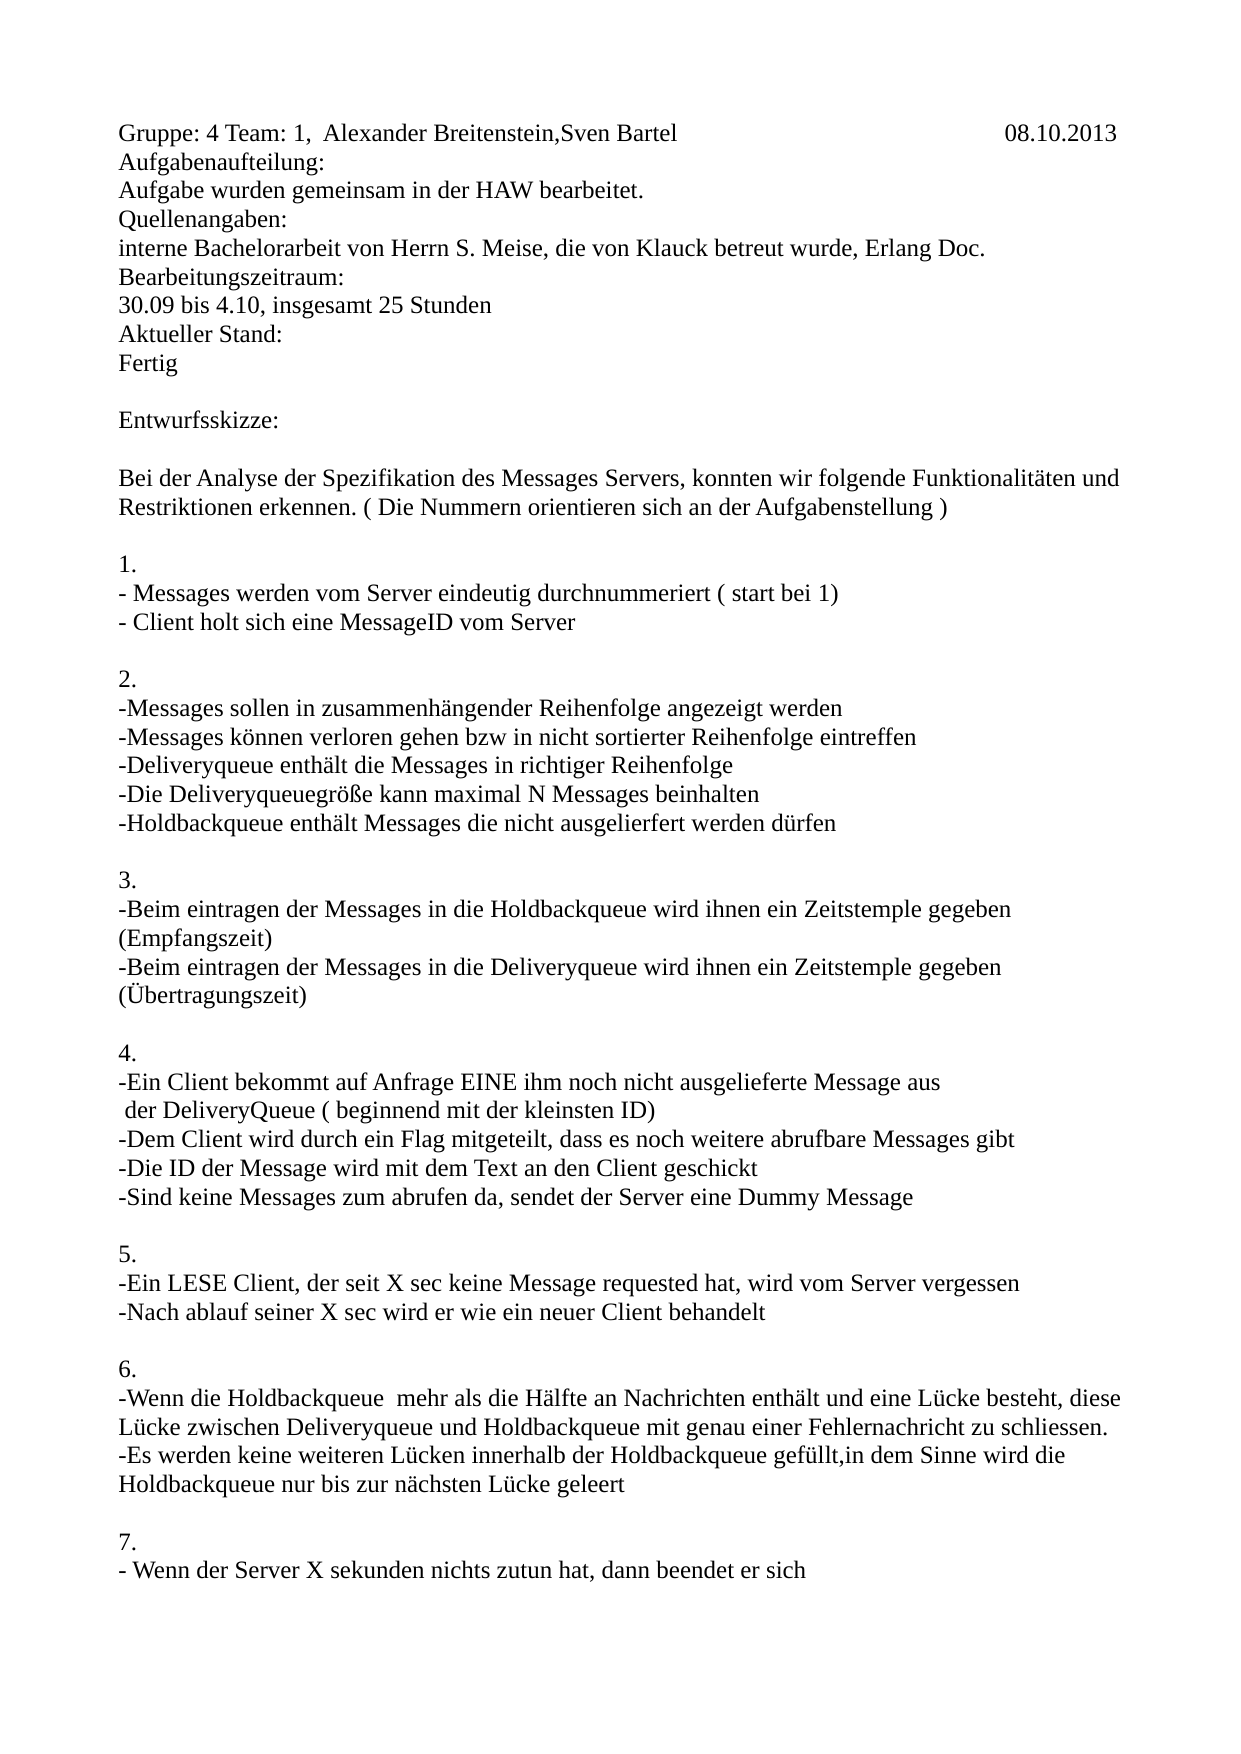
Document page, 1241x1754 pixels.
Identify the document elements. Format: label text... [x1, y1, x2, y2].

text 2. [118, 664, 1122, 693]
text -Beim eintragen der Messages in die Deliveryqueue wird ihnen ein Zeitstemple gegeben (Übertragungszeit) [118, 952, 1122, 1009]
text -Messages sollen in zusammenhängender Reihenfolge angezeigt werden [118, 693, 1122, 722]
text 6. [118, 1354, 1122, 1383]
text -Es werden keine weiteren Lücken innerhalb der Holdbackqueue gefüllt,in dem Sinne wird die Holdbackqueue nur bis zur nächsten Lücke geleert [118, 1441, 1122, 1498]
text -Sind keine Messages zum abrufen da, sendet der Server eine Dummy Message [118, 1182, 1122, 1211]
text -Die Deliveryqueuegröße kann maximal N Messages beinhalten [118, 779, 1122, 808]
text 7. [118, 1527, 1122, 1556]
text -Holdbackqueue enthält Messages die nicht ausgelierfert werden dürfen [118, 808, 1122, 837]
text interne Bachelorarbeit von Herrn S. Meise, die von Klauck betreut wurde, Erlang Doc. [118, 233, 1122, 262]
text 1. [118, 549, 1122, 578]
text -Ein LESE Client, der seit X sec keine Message requested hat, wird vom Server vergessen [118, 1268, 1122, 1297]
text -Beim eintragen der Messages in die Holdbackqueue wird ihnen ein Zeitstemple gegeben (Empfangszeit) [118, 894, 1122, 952]
text 3. [118, 866, 1122, 894]
text Aufgabe wurden gemeinsam in der HAW bearbeitet. [118, 176, 1122, 204]
text 30.09 bis 4.10, insgesamt 25 Stunden [118, 291, 1122, 319]
text - Wenn der Server X sekunden nichts zutun hat, dann beendet er sich [118, 1556, 1122, 1584]
text Gruppe: 4 Team: 1, Alexander Breitenstein,Sven Bartel 08.10.2013 [118, 118, 1122, 147]
text 5. [118, 1239, 1122, 1268]
text -Messages können verloren gehen bzw in nicht sortierter Reihenfolge eintreffen [118, 722, 1122, 751]
text -Dem Client wird durch ein Flag mitgeteilt, dass es noch weitere abrufbare Messages gibt [118, 1124, 1122, 1153]
text Quellenangaben: [118, 204, 1122, 233]
text der DeliveryQueue ( beginnend mit der kleinsten ID) [118, 1096, 1122, 1124]
text -Wenn die Holdbackqueue mehr als die Hälfte an Nachrichten enthält und eine Lücke besteht, diese Lücke zwischen Deliveryqueue und Holdbackqueue mit genau einer Fehlernachricht zu schliessen. [118, 1383, 1122, 1441]
text Fertig [118, 348, 1122, 377]
text Aufgabenaufteilung: [118, 147, 1122, 176]
text - Messages werden vom Server eindeutig durchnummeriert ( start bei 1) [118, 578, 1122, 607]
text Entwurfsskizze: [118, 406, 1122, 434]
text Aktueller Stand: [118, 319, 1122, 348]
text 4. [118, 1038, 1122, 1067]
text - Client holt sich eine MessageID vom Server [118, 607, 1122, 636]
text -Nach ablauf seiner X sec wird er wie ein neuer Client behandelt [118, 1297, 1122, 1326]
text -Deliveryqueue enthält die Messages in richtiger Reihenfolge [118, 751, 1122, 779]
text Bei der Analyse der Spezifikation des Messages Servers, konnten wir folgende Funktionalitäten und Restriktionen erkennen. ( Die Nummern orientieren sich an der Aufgabenstellung ) [118, 463, 1122, 521]
text -Ein Client bekommt auf Anfrage EINE ihm noch nicht ausgelieferte Message aus [118, 1067, 1122, 1096]
text Bearbeitungszeitraum: [118, 262, 1122, 291]
text -Die ID der Message wird mit dem Text an den Client geschickt [118, 1153, 1122, 1182]
